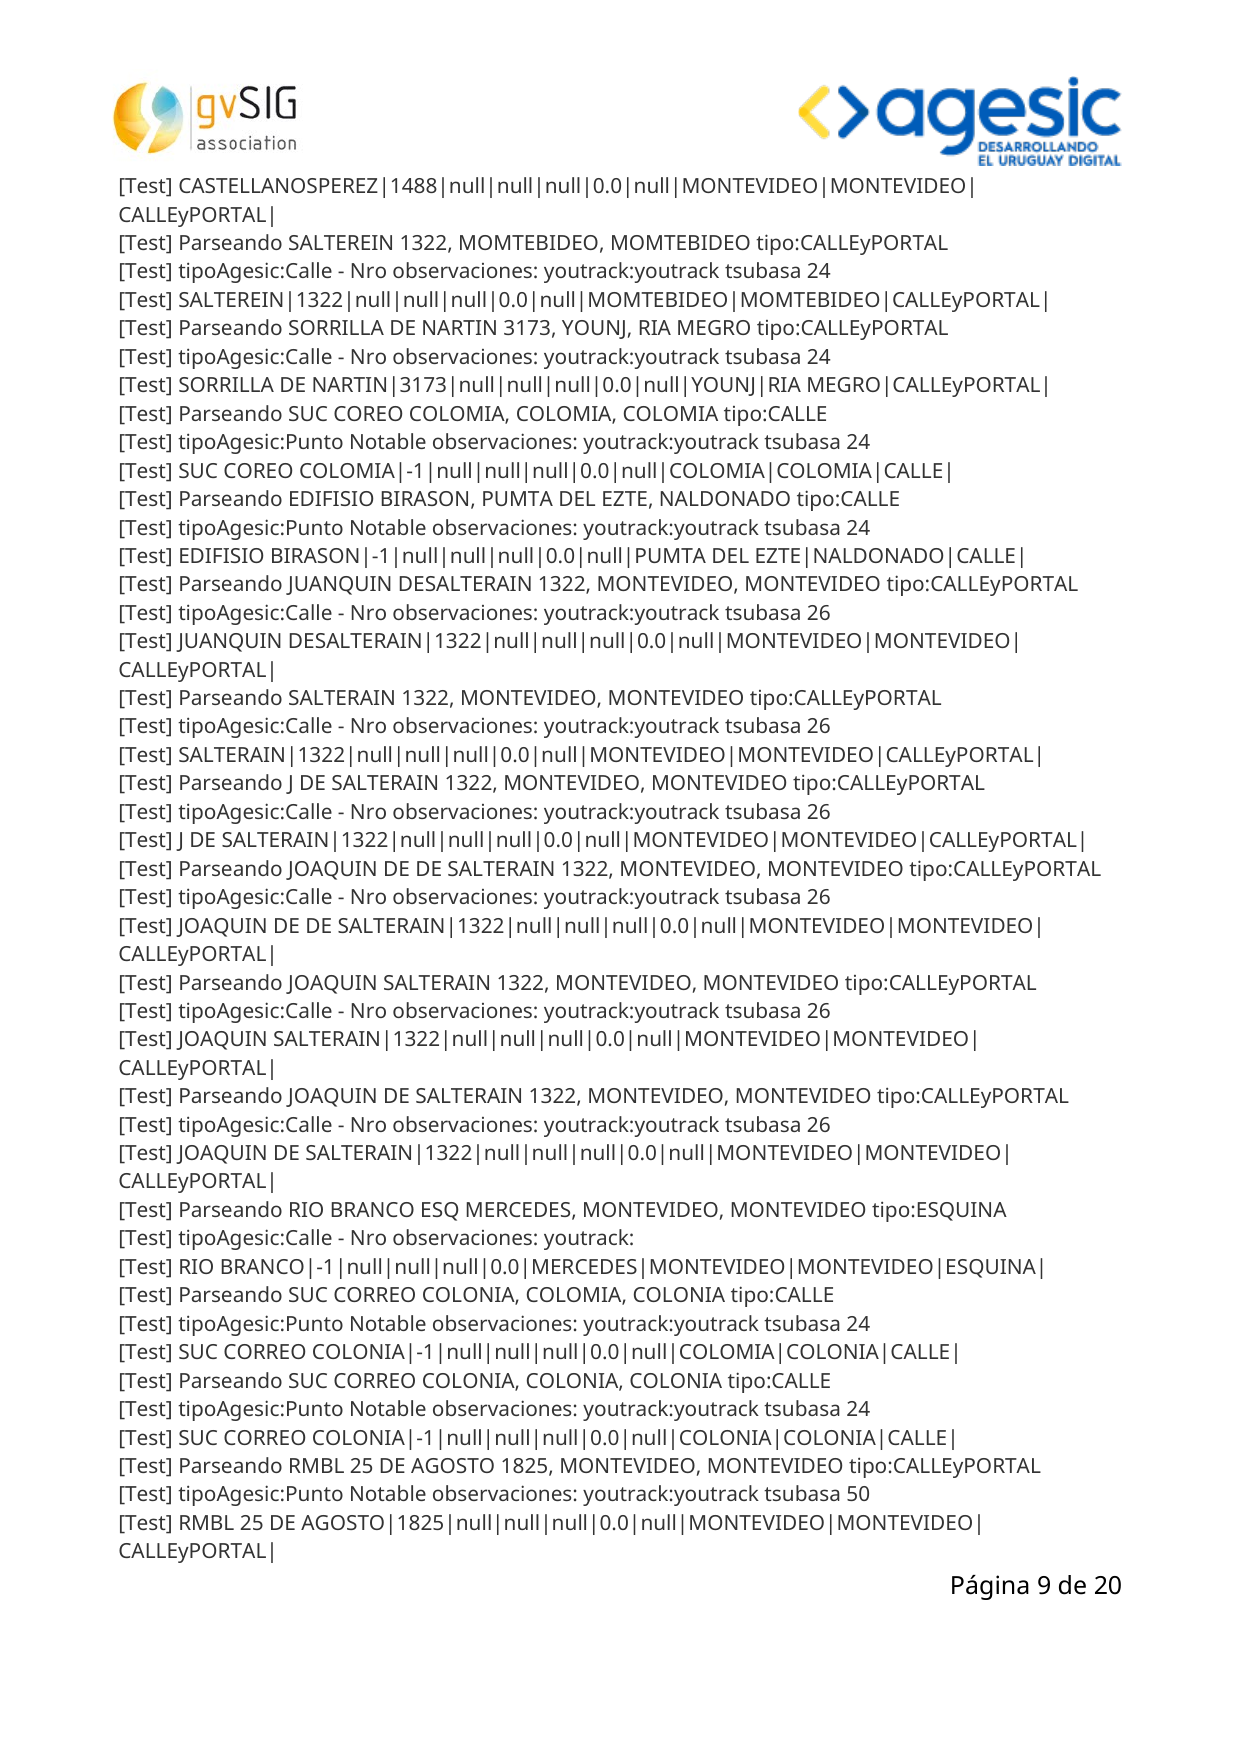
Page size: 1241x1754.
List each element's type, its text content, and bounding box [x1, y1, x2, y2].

text [Test] SUC CORREO COLONIA|-1|null|null|null|0.0|null|COLOMIA|COLONIA|CALLE| [118, 1337, 1122, 1366]
text [Test] Parseando SUC COREO COLOMIA, COLOMIA, COLOMIA tipo:CALLE [118, 399, 1122, 427]
text [Test] EDIFISIO BIRASON|-1|null|null|null|0.0|null|PUMTA DEL EZTE|NALDONADO|CALLE| [118, 541, 1122, 569]
text [Test] tipoAgesic:Punto Notable observaciones: youtrack:youtrack tsubasa 24 [118, 1394, 1122, 1423]
picture [798, 76, 1122, 166]
text [Test] Parseando RMBL 25 DE AGOSTO 1825, MONTEVIDEO, MONTEVIDEO tipo:CALLEyPORTAL [118, 1451, 1122, 1479]
text [Test] tipoAgesic:Punto Notable observaciones: youtrack:youtrack tsubasa 50 [118, 1479, 1122, 1508]
text [Test] JOAQUIN DE DE SALTERAIN|1322|null|null|null|0.0|null|MONTEVIDEO|MONTEVIDEO|CALLEyPORTAL| [118, 911, 1122, 968]
text [Test] CASTELLANOSPEREZ|1488|null|null|null|0.0|null|MONTEVIDEO|MONTEVIDEO|CALLEyPORTAL| [118, 171, 1122, 228]
text [Test] J DE SALTERAIN|1322|null|null|null|0.0|null|MONTEVIDEO|MONTEVIDEO|CALLEyPORTAL| [118, 825, 1122, 854]
text [Test] RIO BRANCO|-1|null|null|null|0.0|MERCEDES|MONTEVIDEO|MONTEVIDEO|ESQUINA| [118, 1252, 1122, 1280]
text [Test] Parseando SALTERAIN 1322, MONTEVIDEO, MONTEVIDEO tipo:CALLEyPORTAL [118, 683, 1122, 712]
text [Test] Parseando SUC CORREO COLONIA, COLONIA, COLONIA tipo:CALLE [118, 1366, 1122, 1394]
text [Test] tipoAgesic:Calle - Nro observaciones: youtrack:youtrack tsubasa 26 [118, 598, 1122, 626]
text [Test] JOAQUIN SALTERAIN|1322|null|null|null|0.0|null|MONTEVIDEO|MONTEVIDEO|CALLEyPORTAL| [118, 1024, 1122, 1081]
text [Test] tipoAgesic:Calle - Nro observaciones: youtrack:youtrack tsubasa 24 [118, 342, 1122, 370]
text [Test] RMBL 25 DE AGOSTO|1825|null|null|null|0.0|null|MONTEVIDEO|MONTEVIDEO|CALLEyPORTAL| [118, 1508, 1122, 1565]
text [Test] Parseando JOAQUIN DE SALTERAIN 1322, MONTEVIDEO, MONTEVIDEO tipo:CALLEyPORTAL [118, 1081, 1122, 1110]
text [Test] SALTEREIN|1322|null|null|null|0.0|null|MOMTEBIDEO|MOMTEBIDEO|CALLEyPORTAL| [118, 285, 1122, 313]
text [Test] Parseando EDIFISIO BIRASON, PUMTA DEL EZTE, NALDONADO tipo:CALLE [118, 484, 1122, 513]
text [Test] Parseando SALTEREIN 1322, MOMTEBIDEO, MOMTEBIDEO tipo:CALLEyPORTAL [118, 228, 1122, 257]
text [Test] JUANQUIN DESALTERAIN|1322|null|null|null|0.0|null|MONTEVIDEO|MONTEVIDEO|CALLEyPORTAL| [118, 626, 1122, 683]
text [Test] JOAQUIN DE SALTERAIN|1322|null|null|null|0.0|null|MONTEVIDEO|MONTEVIDEO|CALLEyPORTAL| [118, 1138, 1122, 1195]
text [Test] Parseando JOAQUIN DE DE SALTERAIN 1322, MONTEVIDEO, MONTEVIDEO tipo:CALLEyPORTAL [118, 854, 1122, 882]
text [Test] tipoAgesic:Calle - Nro observaciones: youtrack: [118, 1223, 1122, 1252]
text [Test] SUC COREO COLOMIA|-1|null|null|null|0.0|null|COLOMIA|COLOMIA|CALLE| [118, 456, 1122, 484]
text [Test] Parseando RIO BRANCO ESQ MERCEDES, MONTEVIDEO, MONTEVIDEO tipo:ESQUINA [118, 1195, 1122, 1223]
text [Test] tipoAgesic:Punto Notable observaciones: youtrack:youtrack tsubasa 24 [118, 513, 1122, 541]
text [Test] tipoAgesic:Calle - Nro observaciones: youtrack:youtrack tsubasa 26 [118, 712, 1122, 740]
text [Test] tipoAgesic:Punto Notable observaciones: youtrack:youtrack tsubasa 24 [118, 1309, 1122, 1337]
text [Test] tipoAgesic:Calle - Nro observaciones: youtrack:youtrack tsubasa 26 [118, 882, 1122, 911]
text [Test] tipoAgesic:Calle - Nro observaciones: youtrack:youtrack tsubasa 24 [118, 257, 1122, 285]
text [Test] Parseando JUANQUIN DESALTERAIN 1322, MONTEVIDEO, MONTEVIDEO tipo:CALLEyPORTAL [118, 569, 1122, 598]
text [Test] tipoAgesic:Calle - Nro observaciones: youtrack:youtrack tsubasa 26 [118, 1110, 1122, 1138]
text [Test] Parseando J DE SALTERAIN 1322, MONTEVIDEO, MONTEVIDEO tipo:CALLEyPORTAL [118, 768, 1122, 797]
text [Test] tipoAgesic:Punto Notable observaciones: youtrack:youtrack tsubasa 24 [118, 427, 1122, 456]
text [Test] SORRILLA DE NARTIN|3173|null|null|null|0.0|null|YOUNJ|RIA MEGRO|CALLEyPORTAL| [118, 370, 1122, 399]
text [Test] SALTERAIN|1322|null|null|null|0.0|null|MONTEVIDEO|MONTEVIDEO|CALLEyPORTAL| [118, 740, 1122, 768]
text [Test] Parseando SORRILLA DE NARTIN 3173, YOUNJ, RIA MEGRO tipo:CALLEyPORTAL [118, 313, 1122, 342]
text [Test] tipoAgesic:Calle - Nro observaciones: youtrack:youtrack tsubasa 26 [118, 996, 1122, 1024]
text [Test] Parseando JOAQUIN SALTERAIN 1322, MONTEVIDEO, MONTEVIDEO tipo:CALLEyPORTAL [118, 968, 1122, 996]
text [Test] SUC CORREO COLONIA|-1|null|null|null|0.0|null|COLONIA|COLONIA|CALLE| [118, 1423, 1122, 1451]
text [Test] tipoAgesic:Calle - Nro observaciones: youtrack:youtrack tsubasa 26 [118, 797, 1122, 825]
picture [97, 69, 312, 167]
text [Test] Parseando SUC CORREO COLONIA, COLOMIA, COLONIA tipo:CALLE [118, 1280, 1122, 1309]
